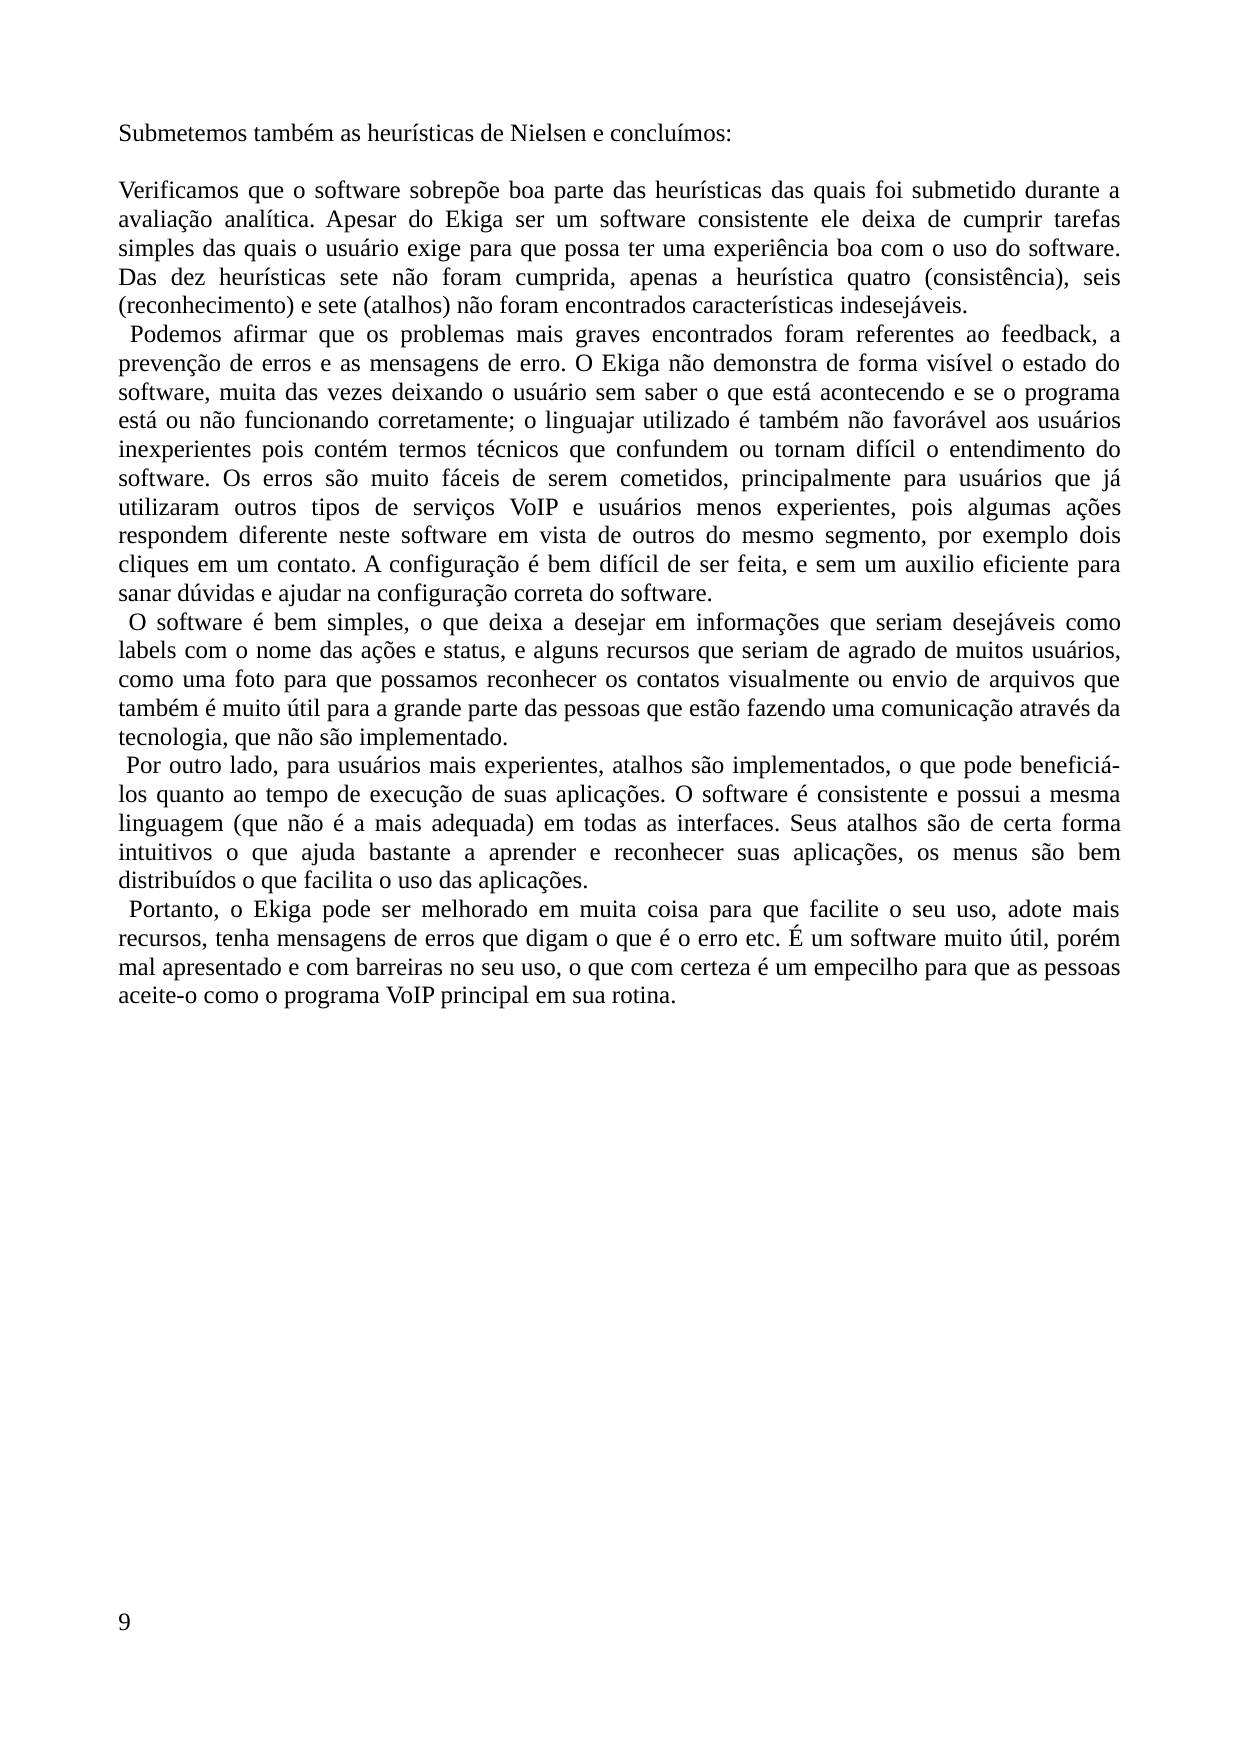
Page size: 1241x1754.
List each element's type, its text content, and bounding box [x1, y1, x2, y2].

text Verificamos que o software sobrepõe boa parte das heurísticas das quais foi submetido durante a avaliação analítica. Apesar do Ekiga ser um software consistente ele deixa de cumprir tarefas simples das quais o usuário exige para que possa ter uma experiência boa com o uso do software. Das dez heurísticas sete não foram cumprida, apenas a heurística quatro (consistência), seis (reconhecimento) e sete (atalhos) não foram encontrados características indesejáveis. [118, 176, 1122, 319]
text Podemos afirmar que os problemas mais graves encontrados foram referentes ao feedback, a prevenção de erros e as mensagens de erro. O Ekiga não demonstra de forma visível o estado do software, muita das vezes deixando o usuário sem saber o que está acontecendo e se o programa está ou não funcionando corretamente; o linguajar utilizado é também não favorável aos usuários inexperientes pois contém termos técnicos que confundem ou tornam difícil o entendimento do software. Os erros são muito fáceis de serem cometidos, principalmente para usuários que já utilizaram outros tipos de serviços VoIP e usuários menos experientes, pois algumas ações respondem diferente neste software em vista de outros do mesmo segmento, por exemplo dois cliques em um contato. A configuração é bem difícil de ser feita, e sem um auxilio eficiente para sanar dúvidas e ajudar na configuração correta do software. [118, 319, 1122, 607]
text O software é bem simples, o que deixa a desejar em informações que seriam desejáveis como labels com o nome das ações e status, e alguns recursos que seriam de agrado de muitos usuários, como uma foto para que possamos reconhecer os contatos visualmente ou envio de arquivos que também é muito útil para a grande parte das pessoas que estão fazendo uma comunicação através da tecnologia, que não são implementado. [118, 607, 1122, 751]
text Por outro lado, para usuários mais experientes, atalhos são implementados, o que pode beneficiá-los quanto ao tempo de execução de suas aplicações. O software é consistente e possui a mesma linguagem (que não é a mais adequada) em todas as interfaces. Seus atalhos são de certa forma intuitivos o que ajuda bastante a aprender e reconhecer suas aplicações, os menus são bem distribuídos o que facilita o uso das aplicações. [118, 751, 1122, 894]
text Submetemos também as heurísticas de Nielsen e concluímos: [118, 118, 1122, 147]
text Portanto, o Ekiga pode ser melhorado em muita coisa para que facilite o seu uso, adote mais recursos, tenha mensagens de erros que digam o que é o erro etc. É um software muito útil, porém mal apresentado e com barreiras no seu uso, o que com certeza é um empecilho para que as pessoas aceite-o como o programa VoIP principal em sua rotina. [118, 894, 1122, 1009]
